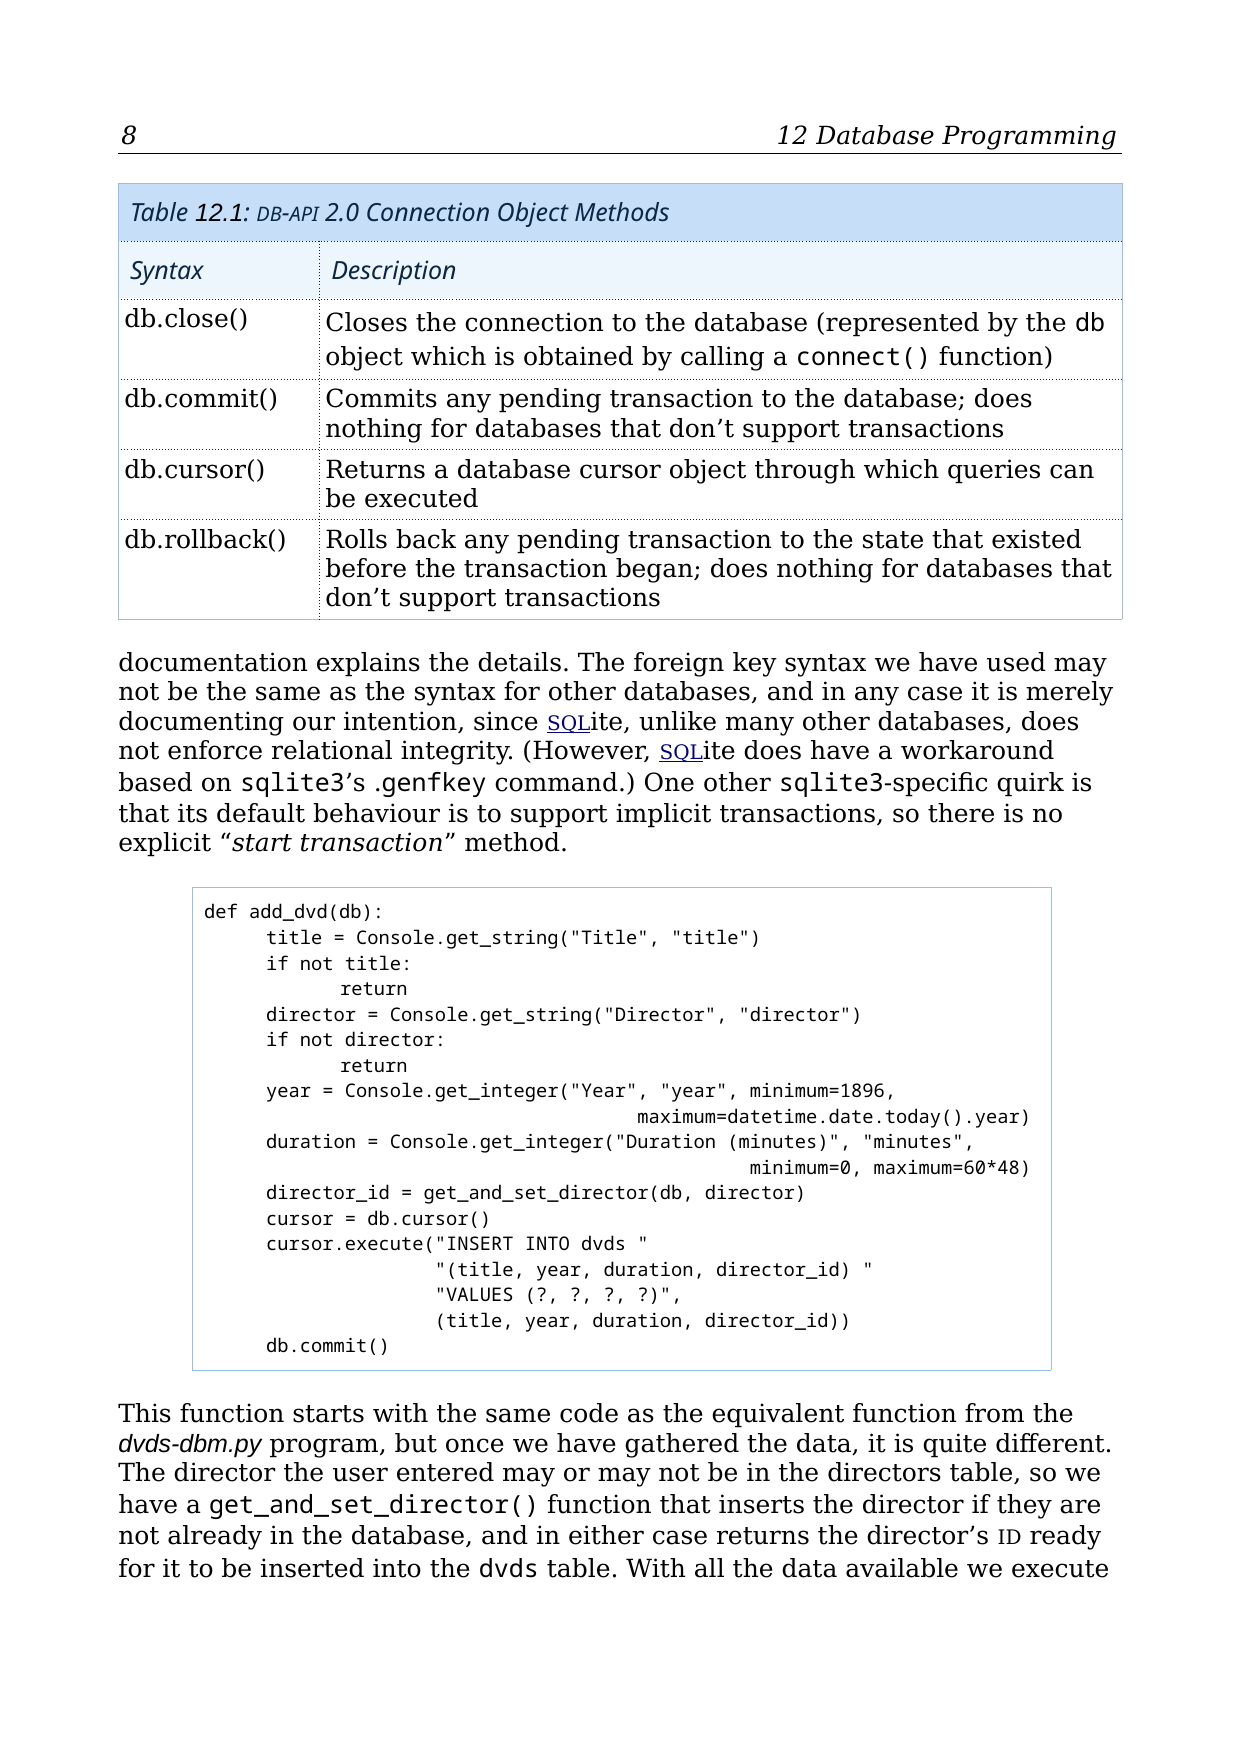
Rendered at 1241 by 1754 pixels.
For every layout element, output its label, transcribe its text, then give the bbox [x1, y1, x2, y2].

text (title, year, duration, director_id)) [193, 1295, 1051, 1321]
text return [193, 1040, 1051, 1066]
text minimum=0, maximum=60*48) [193, 1142, 1051, 1168]
text director = Console.get_string("Director", "director") [193, 989, 1051, 1014]
text cursor = db.cursor() [193, 1193, 1051, 1219]
text maximum=datetime.date.today().year) [193, 1091, 1051, 1117]
table_cell Closes the connection to the database (represented by the db object which is obtained by calling a connect() function) [319, 299, 1122, 379]
text This function starts with the same code as the equivalent function from the dvds-dbm.py program, but once we have gathered the data, it is quite different. The director the user entered may or may not be in the directors table, so we have a get_and_set_director() function that inserts the director if they are not already in the database, and in either case returns the director’s id ready for it to be inserted into the dvds table. With all the data available we execute [118, 1399, 1122, 1584]
text return [193, 963, 1051, 989]
table_cell Syntax [119, 241, 319, 298]
text if not title: [193, 938, 1051, 963]
table_cell Rolls back any pending transaction to the state that existed before the transaction began; does nothing for databases that don’t support transactions [319, 519, 1122, 619]
text "(title, year, duration, director_id) " [193, 1244, 1051, 1270]
text year = Console.get_integer("Year", "year", minimum=1896, [193, 1066, 1051, 1091]
text documentation explains the details. The foreign key syntax we have used may not be the same as the syntax for other databases, and in any case it is merely documenting our intention, since sqlite, unlike many other databases, does not enforce relational integrity. (However, sqlite does have a workaround based on sqlite3’s .genfkey command.) One other sqlite3-specific quirk is that its default behaviour is to support implicit transactions, so there is no explicit “start transaction” method. [118, 648, 1122, 857]
table_cell Commits any pending transaction to the database; does nothing for databases that don’t support transactions [319, 379, 1122, 449]
text "VALUES (?, ?, ?, ?)", [193, 1270, 1051, 1295]
table_cell db.commit() [119, 379, 319, 449]
table_cell db.rollback() [119, 519, 319, 619]
text def add_dvd(db): [193, 888, 1051, 912]
text db.commit() [193, 1321, 1051, 1370]
text title = Console.get_string("Title", "title") [193, 912, 1051, 938]
table_cell db.cursor() [119, 449, 319, 519]
table_cell Description [319, 241, 1122, 298]
text if not director: [193, 1014, 1051, 1040]
table_cell Returns a database cursor object through which queries can be executed [319, 449, 1122, 519]
text director_id = get_and_set_director(db, director) [193, 1168, 1051, 1193]
table_header Table 12.1: db-api 2.0 Connection Object Methods [119, 184, 1122, 241]
table_cell db.close() [119, 299, 319, 379]
text duration = Console.get_integer("Duration (minutes)", "minutes", [193, 1117, 1051, 1142]
text cursor.execute("INSERT INTO dvds " [193, 1219, 1051, 1244]
